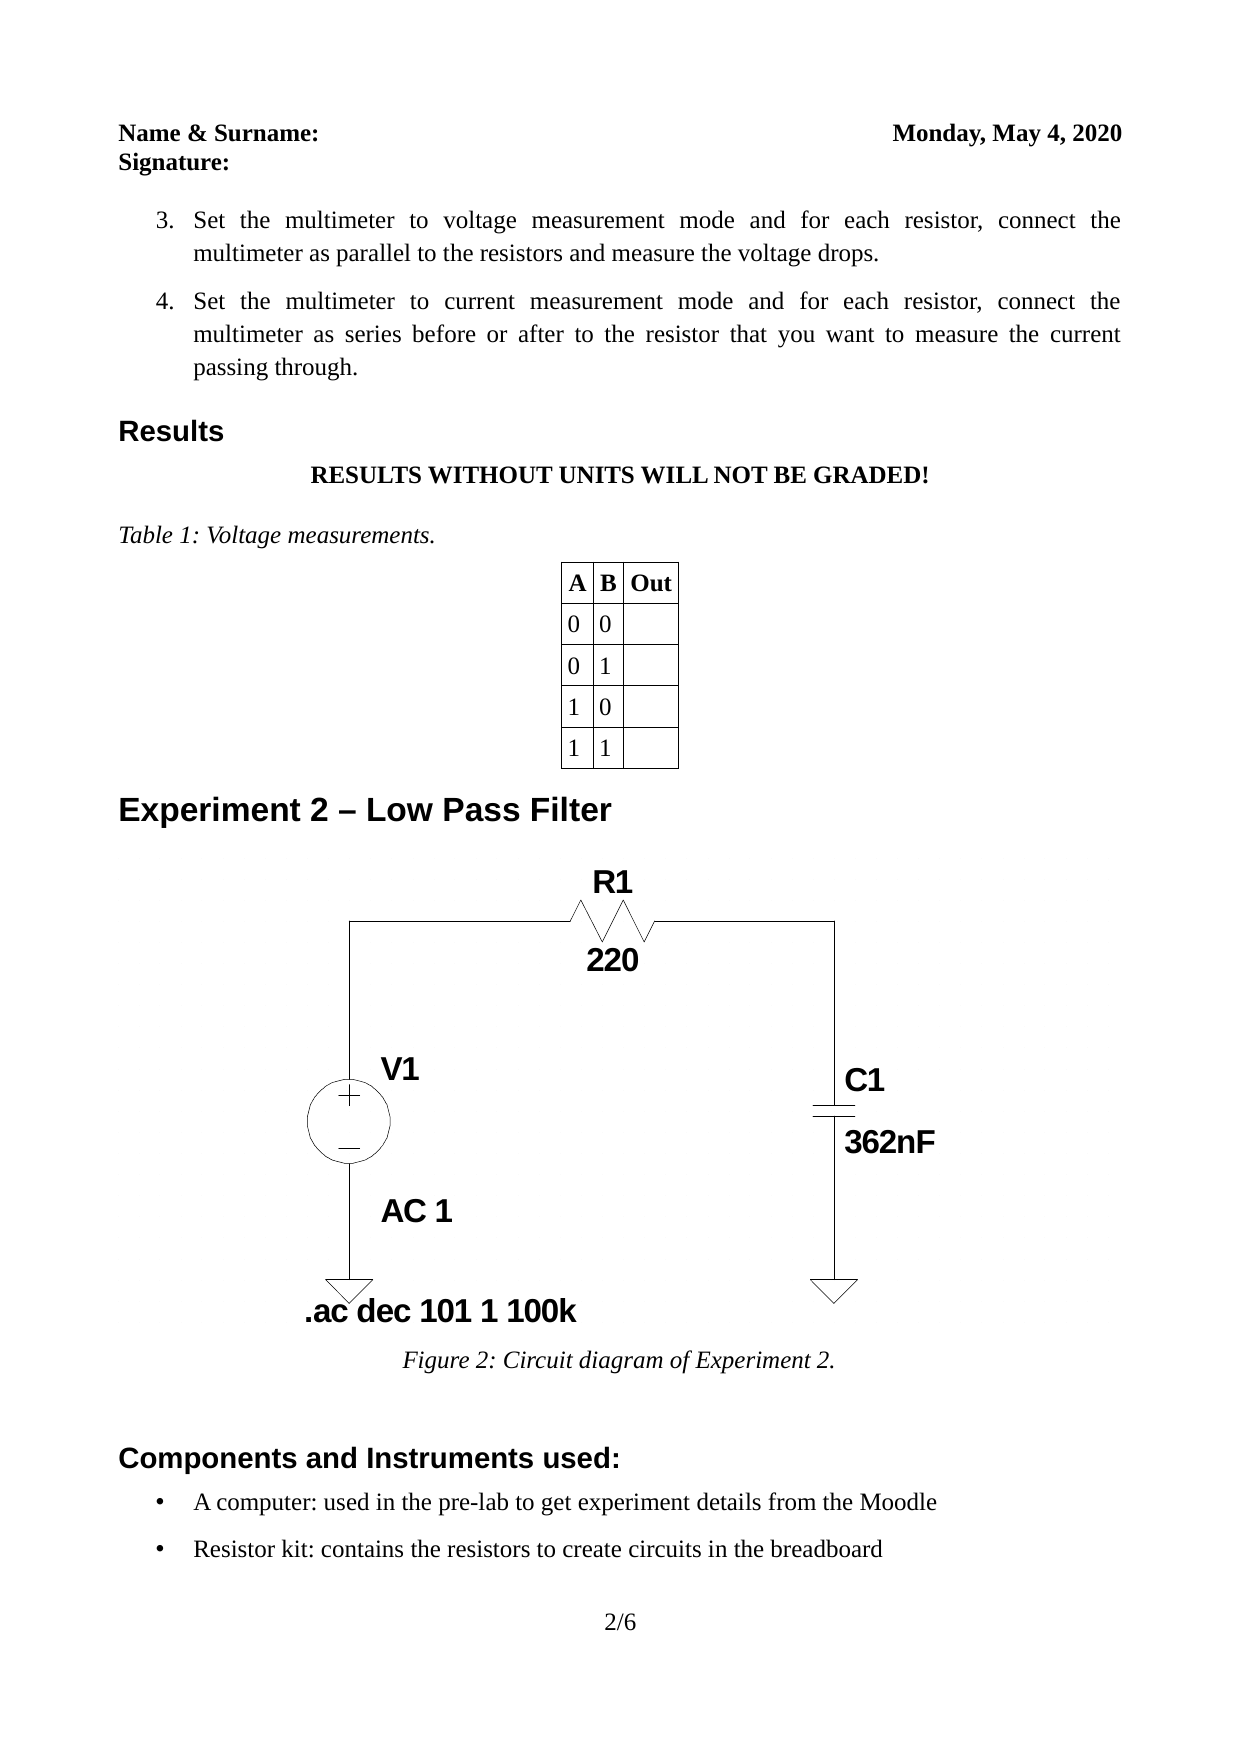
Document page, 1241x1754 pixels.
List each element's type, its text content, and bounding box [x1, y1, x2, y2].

list Set the multimeter to voltage measurement mode and for each resistor, connect the multimeter as parallel to the resistors and measure the voltage drops. [156, 205, 1122, 267]
table_header A [562, 563, 593, 603]
table_cell [624, 604, 678, 644]
text Table 1: Voltage measurements. [118, 520, 1122, 549]
table_cell 1 [594, 645, 623, 685]
table_cell 0 [562, 604, 593, 644]
subtitle Results [118, 414, 1122, 448]
list Set the multimeter to current measurement mode and for each resistor, connect the multimeter as series before or after to the resistor that you want to measure the current passing through. [156, 286, 1122, 381]
table_header Out [624, 563, 678, 603]
table_header B [594, 563, 623, 603]
subtitle Components and Instruments used: [118, 1441, 1122, 1474]
table_cell 1 [594, 728, 623, 768]
table_cell [624, 728, 678, 768]
table_cell [624, 645, 678, 685]
text RESULTS WITHOUT UNITS WILL NOT BE GRADED! [118, 460, 1122, 489]
list A computer: used in the pre-lab to get experiment details from the Moodle [156, 1487, 1122, 1516]
text Figure 2: Circuit diagram of Experiment 2. [118, 853, 1122, 1374]
table_cell 0 [594, 686, 623, 727]
list Resistor kit: contains the resistors to create circuits in the breadboard [156, 1534, 1122, 1563]
subtitle Experiment 2 – Low Pass Filter [118, 790, 1122, 828]
table_cell 0 [562, 645, 593, 685]
table_cell 0 [594, 604, 623, 644]
table_cell [624, 686, 678, 727]
table_cell 1 [562, 728, 593, 768]
table_cell 1 [562, 686, 593, 727]
